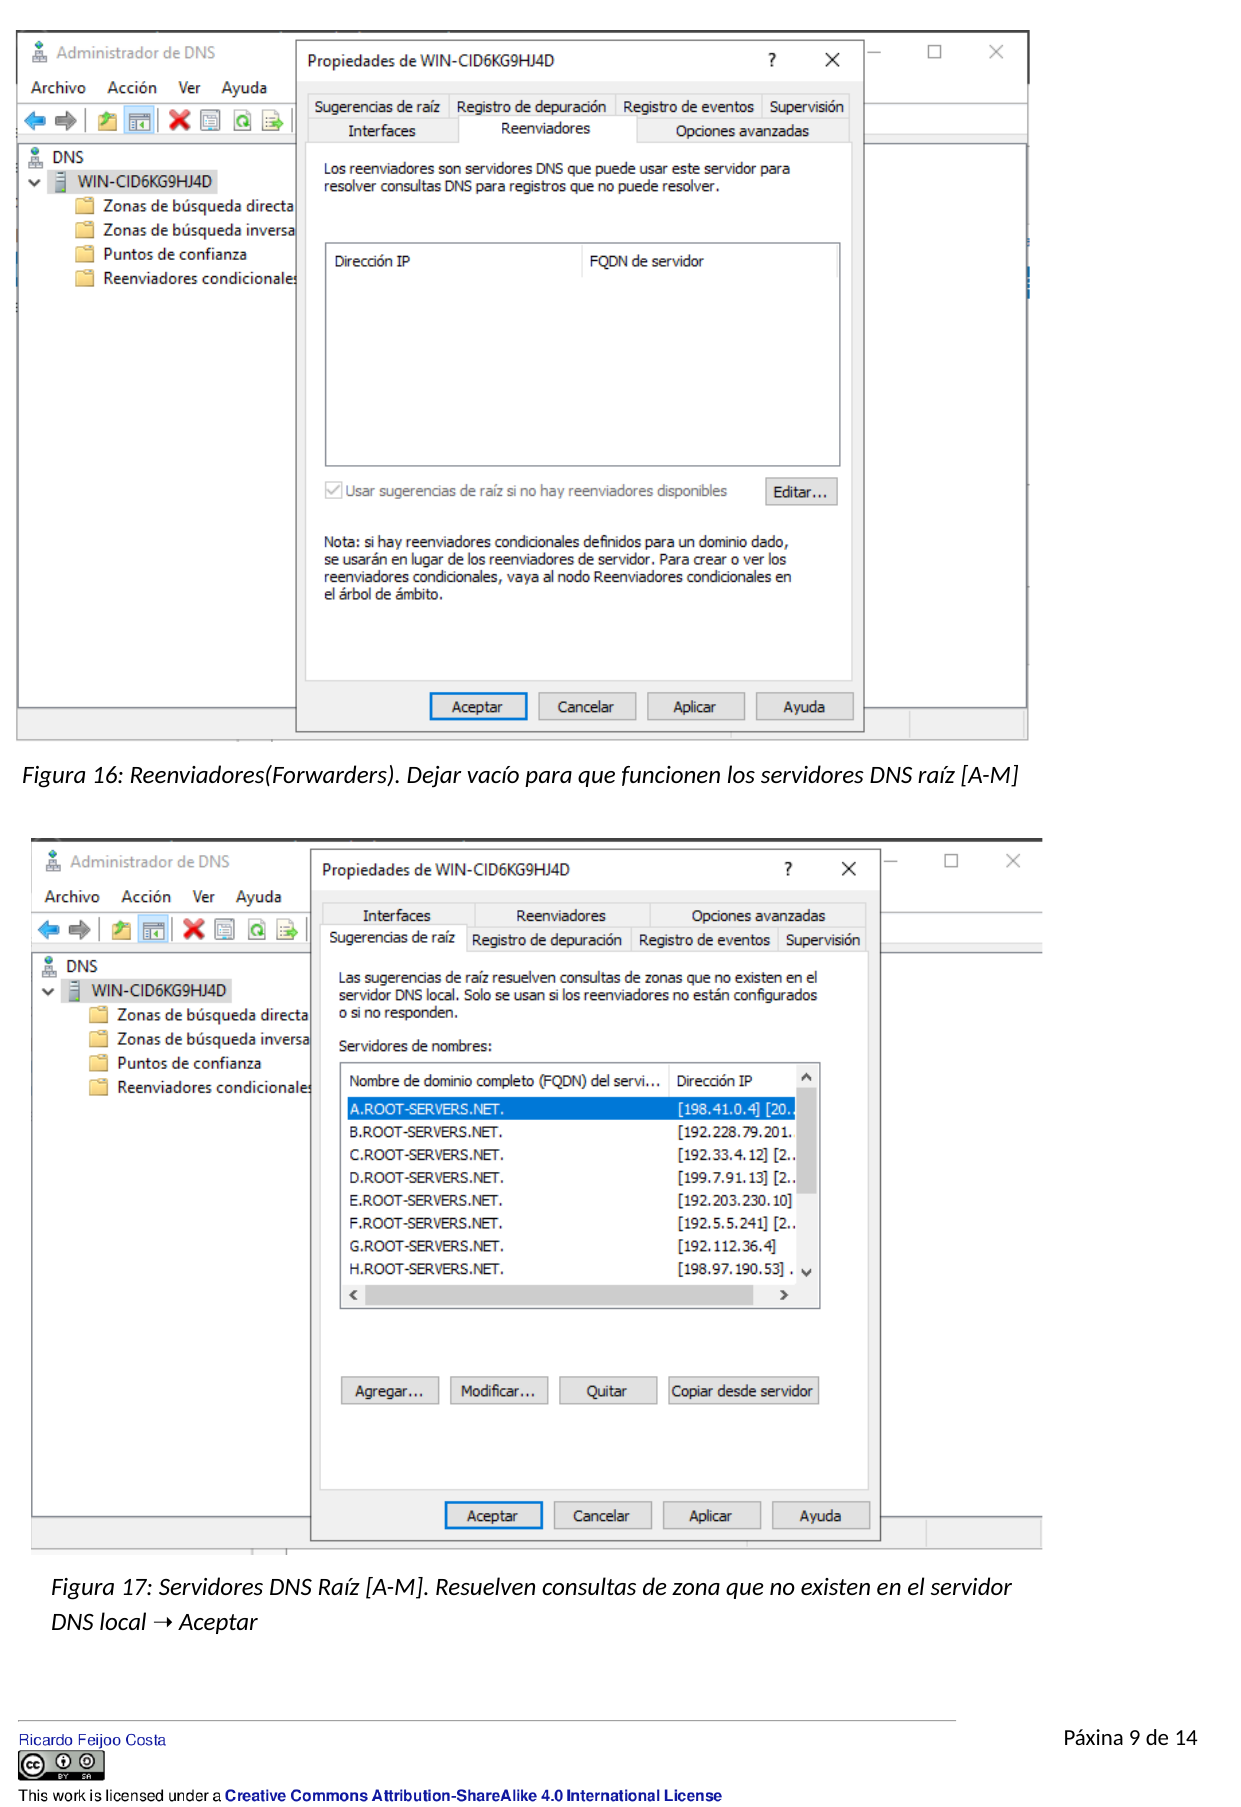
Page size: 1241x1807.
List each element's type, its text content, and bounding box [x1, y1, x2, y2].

picture [15, 30, 1030, 742]
text Figura 16: Reenviadores(Forwarders). Dejar vacío para que funcionen los servidores DNS raíz [A-M] [22, 742, 1024, 789]
text Figura 17: Servidores DNS Raíz [A-M]. Resuelven consultas de zona que no existen en el servidor DNS local ➝ Aceptar [51, 851, 1066, 1637]
picture [31, 838, 1043, 1555]
picture [8, 1715, 957, 1806]
